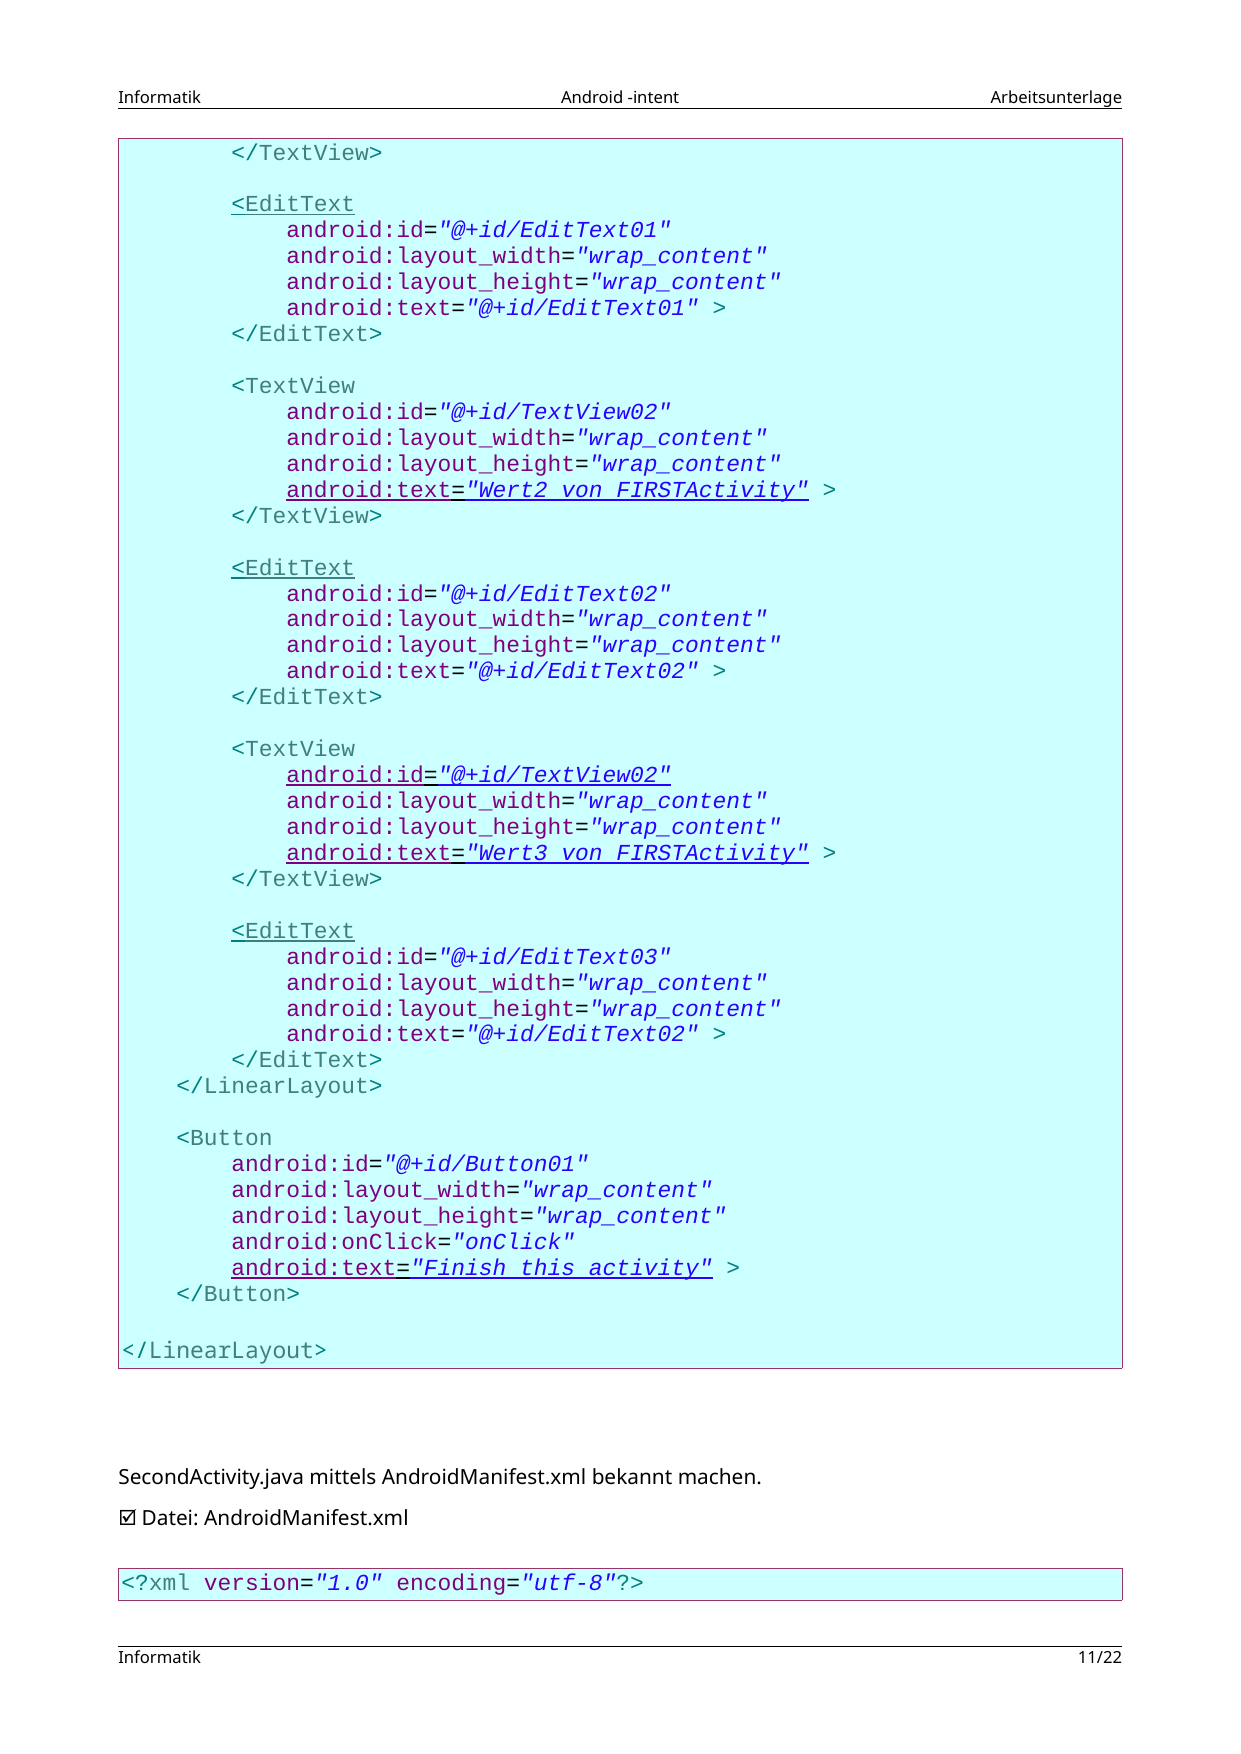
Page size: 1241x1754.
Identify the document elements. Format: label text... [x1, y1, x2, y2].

text </Button> [119, 1279, 1122, 1305]
text android:text="Wert2 von FIRSTActivity" > [119, 475, 1122, 501]
text android:layout_width="wrap_content" [119, 786, 1122, 812]
text </TextView> [119, 501, 1122, 527]
text <TextView [119, 371, 1122, 397]
text android:onClick="onClick" [119, 1227, 1122, 1253]
text <EditText [119, 916, 1122, 942]
text android:layout_height="wrap_content" [119, 268, 1122, 293]
text android:layout_height="wrap_content" [119, 449, 1122, 475]
text </TextView> [119, 864, 1122, 890]
text android:layout_height="wrap_content" [119, 631, 1122, 657]
text android:text="@+id/EditText02" > [119, 657, 1122, 683]
text </LinearLayout> [119, 1331, 1122, 1368]
text android:layout_width="wrap_content" [119, 968, 1122, 994]
text android:layout_width="wrap_content" [119, 423, 1122, 449]
text <TextView [119, 734, 1122, 760]
text android:layout_height="wrap_content" [119, 812, 1122, 838]
text android:text="@+id/EditText01" > [119, 293, 1122, 319]
text android:text="Finish this activity" > [119, 1253, 1122, 1279]
text <EditText [119, 553, 1122, 579]
text SecondActivity.java mittels AndroidManifest.xml bekannt machen. [118, 1462, 1122, 1491]
text android:id="@+id/TextView02" [119, 397, 1122, 423]
text android:layout_width="wrap_content" [119, 242, 1122, 268]
text <Button [119, 1123, 1122, 1149]
text android:layout_height="wrap_content" [119, 1201, 1122, 1227]
text android:id="@+id/EditText02" [119, 579, 1122, 605]
text android:id="@+id/TextView02" [119, 760, 1122, 786]
text </EditText> [119, 1046, 1122, 1072]
text android:layout_width="wrap_content" [119, 605, 1122, 631]
text <EditText [119, 190, 1122, 216]
text android:text="@+id/EditText02" > [119, 1020, 1122, 1046]
text </LinearLayout> [119, 1072, 1122, 1098]
text android:layout_height="wrap_content" [119, 994, 1122, 1020]
text android:id="@+id/Button01" [119, 1149, 1122, 1175]
text android:text="Wert3 von FIRSTActivity" > [119, 838, 1122, 864]
text </EditText> [119, 319, 1122, 345]
text </TextView> [119, 139, 1122, 164]
text </EditText> [119, 683, 1122, 708]
text android:layout_width="wrap_content" [119, 1175, 1122, 1201]
text android:id="@+id/EditText01" [119, 216, 1122, 242]
text <?xml version="1.0" encoding="utf-8"?> [119, 1569, 1122, 1600]
text android:id="@+id/EditText03" [119, 942, 1122, 968]
list Datei: AndroidManifest.xml [118, 1503, 1122, 1532]
